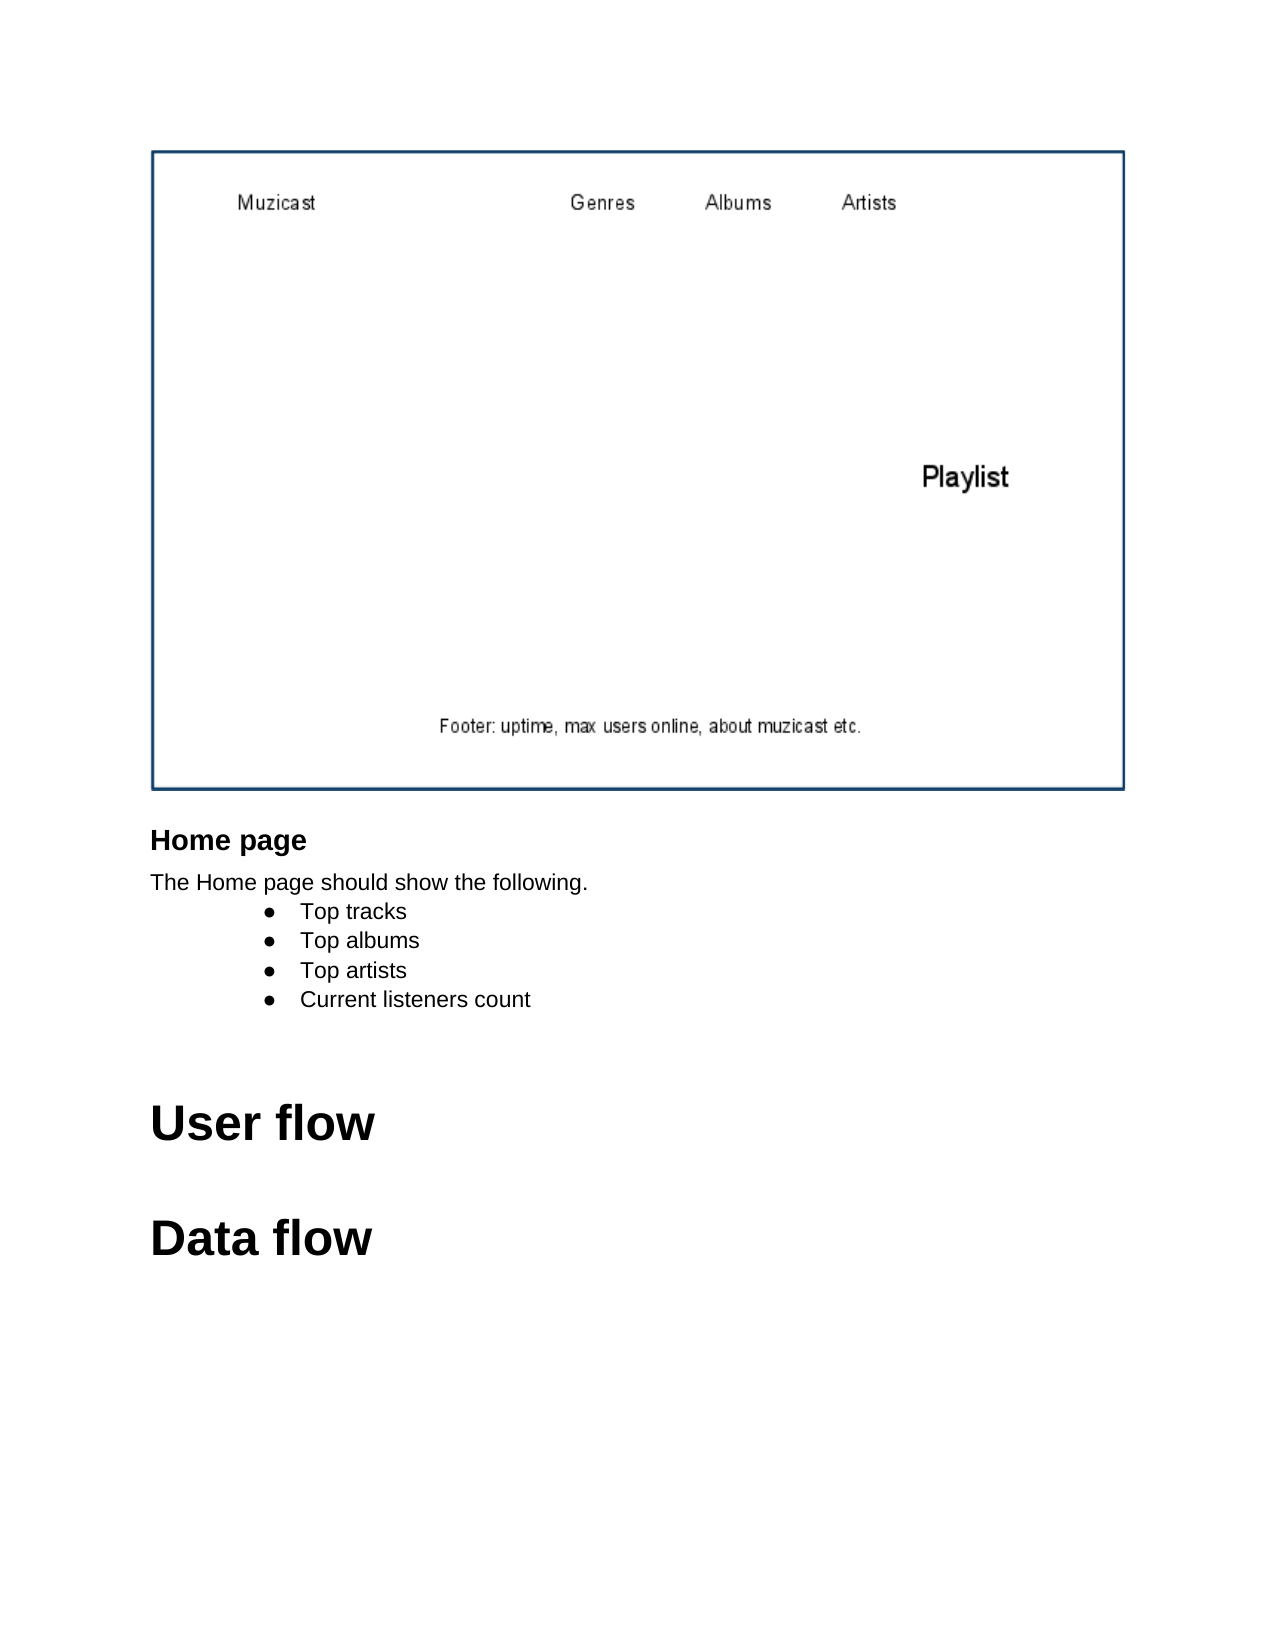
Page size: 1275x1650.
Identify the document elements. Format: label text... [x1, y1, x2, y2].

subtitle User flow [150, 1096, 1125, 1151]
list Top artists [262, 957, 1125, 983]
text The Home page should show the following. [150, 869, 1125, 895]
list Top tracks [262, 899, 1125, 924]
list Top albums [262, 928, 1125, 954]
subtitle Home page [150, 823, 1125, 856]
picture [150, 150, 1125, 791]
subtitle Data flow [150, 1210, 1125, 1266]
list Current listeners count [262, 987, 1125, 1012]
